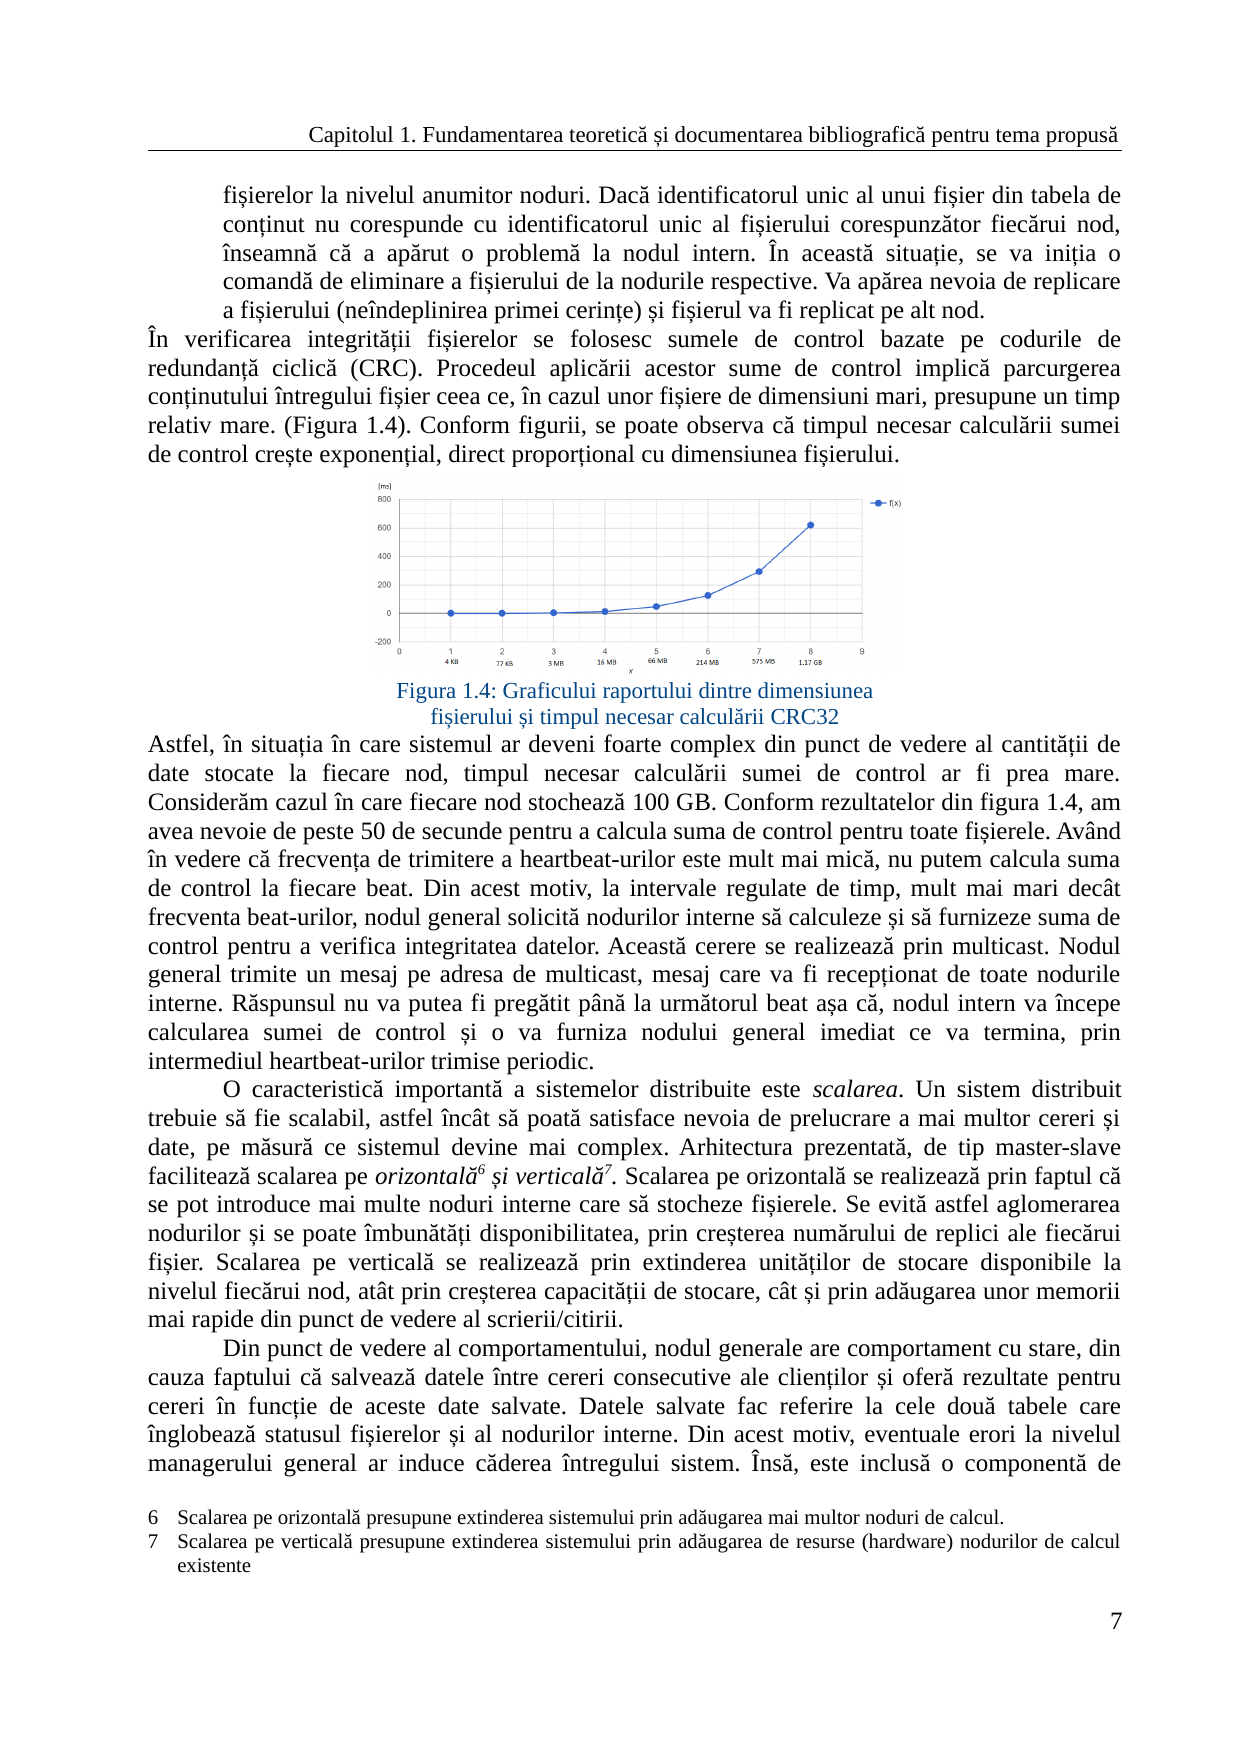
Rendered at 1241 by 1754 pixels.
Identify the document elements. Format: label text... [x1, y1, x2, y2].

text Figura 1.4: Graficului raportului dintre dimensiunea fișierului și timpul necesar calculării CRC32 [367, 677, 903, 729]
list fișierelor la nivelul anumitor noduri. Dacă identificatorul unic al unui fișier din tabela de conținut nu corespunde cu identificatorul unic al fișierului corespunzător fiecărui nod, înseamnă că a apărut o problemă la nodul intern. În această situație, se va iniția o comandă de eliminare a fișierului de la nodurile respective. Va apărea nevoia de replicare a fișierului (neîndeplinirea primei cerințe) și fișierul va fi replicat pe alt nod. [185, 180, 1122, 324]
text Din punct de vedere al comportamentului, nodul generale are comportament cu stare, din cauza faptului că salvează datele între cereri consecutive ale clienților și oferă rezultate pentru cereri în funcție de aceste date salvate. Datele salvate fac referire la cele două tabele care înglobează statusul fișierelor și al nodurilor interne. Din acest motiv, eventuale erori la nivelul managerului general ar induce căderea întregului sistem. Însă, este inclusă o componentă de [148, 1333, 1122, 1477]
text Scalarea pe orizontală presupune extinderea sistemului prin adăugarea mai multor noduri de calcul. [148, 1505, 1122, 1529]
picture [367, 467, 903, 677]
text Astfel, în situația în care sistemul ar deveni foarte complex din punct de vedere al cantității de date stocate la fiecare nod, timpul necesar calculării sumei de control ar fi prea mare. Considerăm cazul în care fiecare nod stochează 100 GB. Conform rezultatelor din figura 1.4, am avea nevoie de peste 50 de secunde pentru a calcula suma de control pentru toate fișierele. Având în vedere că frecvența de trimitere a heartbeat-urilor este mult mai mică, nu putem calcula suma de control la fiecare beat. Din acest motiv, la intervale regulate de timp, mult mai mari decât frecventa beat-urilor, nodul general solicită nodurilor interne să calculeze și să furnizeze suma de control pentru a verifica integritatea datelor. Această cerere se realizează prin multicast. Nodul general trimite un mesaj pe adresa de multicast, mesaj care va fi recepționat de toate nodurile interne. Răspunsul nu va putea fi pregătit până la următorul beat așa că, nodul intern va începe calcularea sumei de control și o va furniza nodului general imediat ce va termina, prin intermediul heartbeat-urilor trimise periodic. [148, 468, 1122, 1074]
text Scalarea pe verticală presupune extinderea sistemului prin adăugarea de resurse (hardware) nodurilor de calcul existente [148, 1529, 1122, 1577]
text În verificarea integrității fișierelor se folosesc sumele de control bazate pe codurile de redundanță ciclică (CRC). Procedeul aplicării acestor sume de control implică parcurgerea conținutului întregului fișier ceea ce, în cazul unor fișiere de dimensiuni mari, presupune un timp relativ mare. (Figura 1.4). Conform figurii, se poate observa că timpul necesar calculării sumei de control crește exponențial, direct proporțional cu dimensiunea fișierului. [148, 324, 1122, 468]
text O caracteristică importantă a sistemelor distribuite este scalarea. Un sistem distribuit trebuie să fie scalabil, astfel încât să poată satisface nevoia de prelucrare a mai multor cereri și date, pe măsură ce sistemul devine mai complex. Arhitectura prezentată, de tip master-slave facilitează scalarea pe orizontală și verticală. Scalarea pe orizontală se realizează prin faptul că se pot introduce mai multe noduri interne care să stocheze fișierele. Se evită astfel aglomerarea nodurilor și se poate îmbunătăți disponibilitatea, prin creșterea numărului de replici ale fiecărui fișier. Scalarea pe verticală se realizează prin extinderea unităților de stocare disponibile la nivelul fiecărui nod, atât prin creșterea capacității de stocare, cât și prin adăugarea unor memorii mai rapide din punct de vedere al scrierii/citirii. [148, 1074, 1122, 1333]
